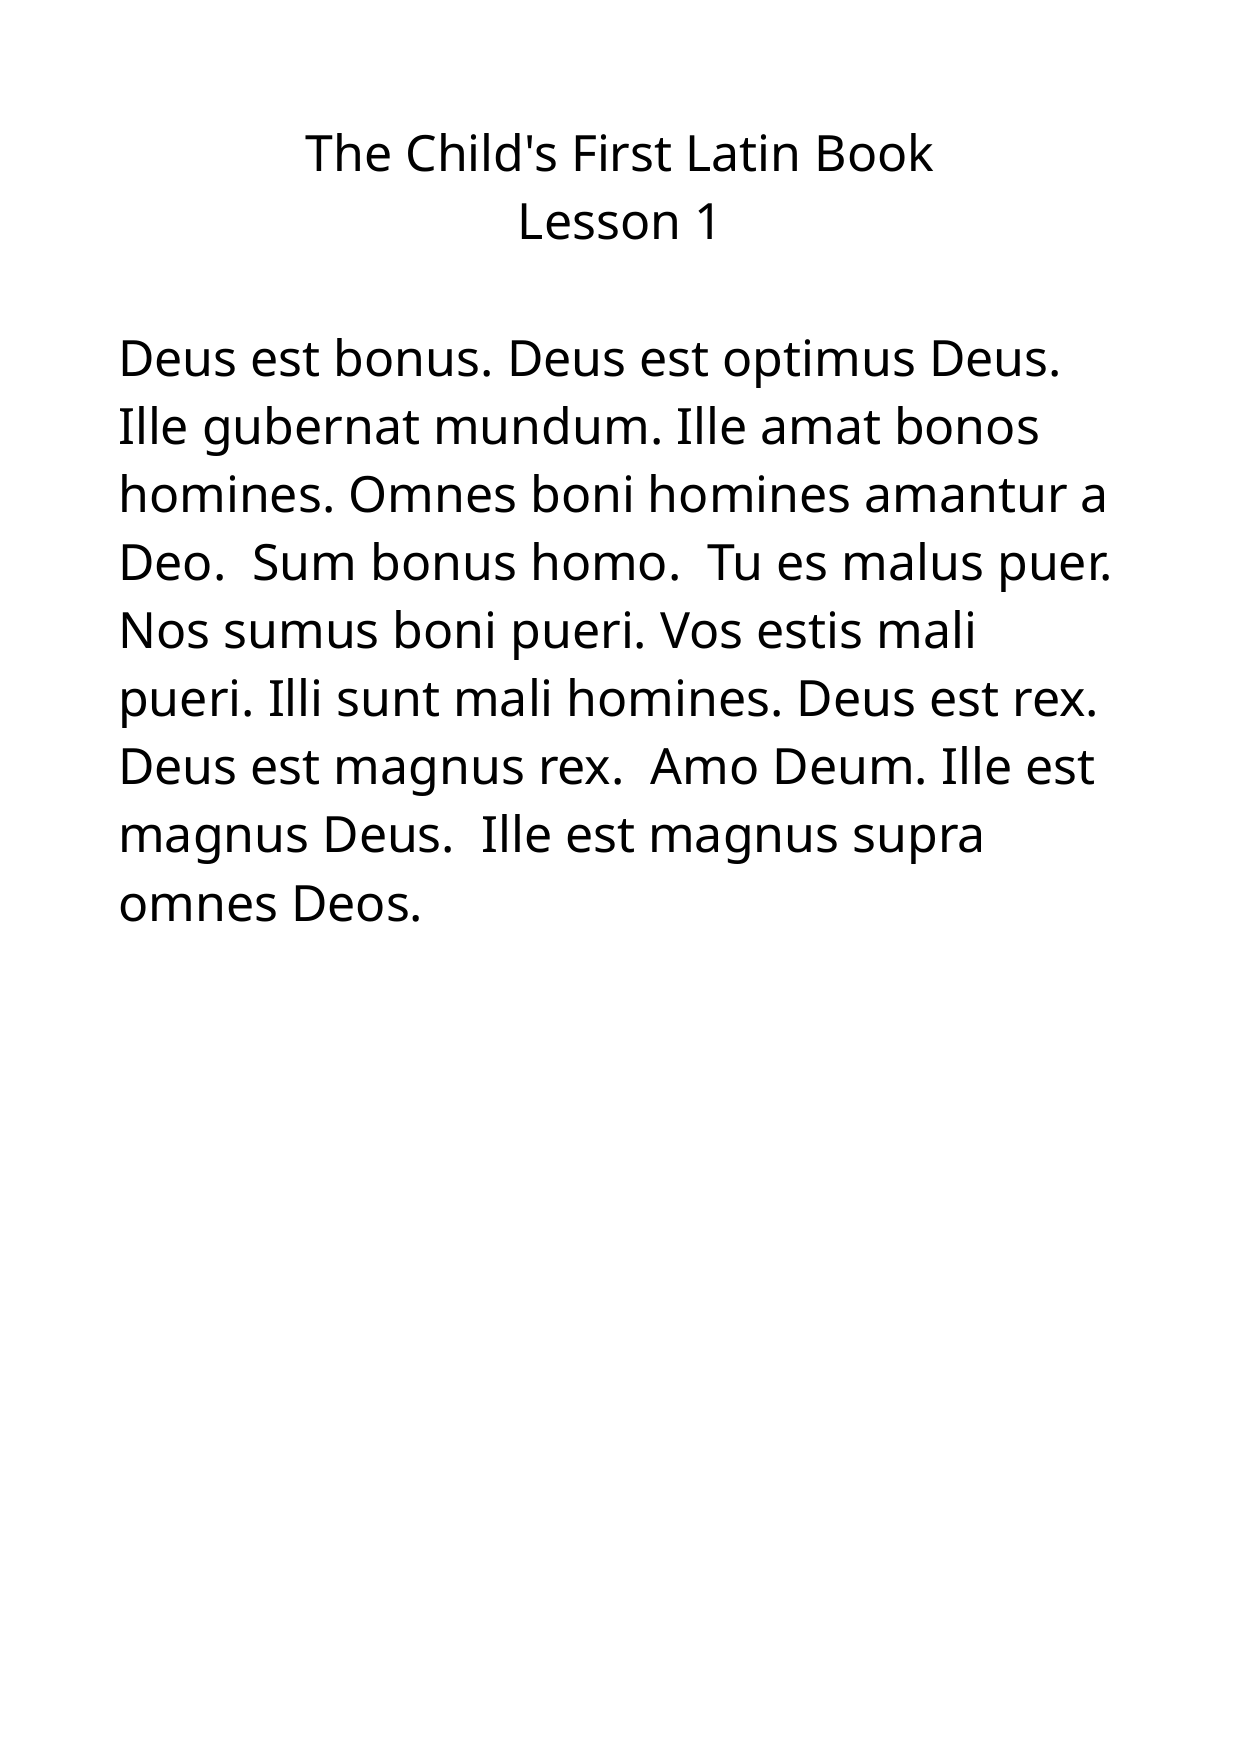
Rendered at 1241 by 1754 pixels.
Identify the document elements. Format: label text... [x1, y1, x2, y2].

text Lesson 1 [118, 186, 1122, 254]
text Deus est bonus. Deus est optimus Deus. Ille gubernat mundum. Ille amat bonos homines. Omnes boni homines amantur a Deo. Sum bonus homo. Tu es malus puer. Nos sumus boni pueri. Vos estis mali pueri. Illi sunt mali homines. Deus est rex. Deus est magnus rex. Amo Deum. Ille est magnus Deus. Ille est magnus supra omnes Deos. [118, 322, 1122, 936]
text The Child's First Latin Book [118, 118, 1122, 186]
